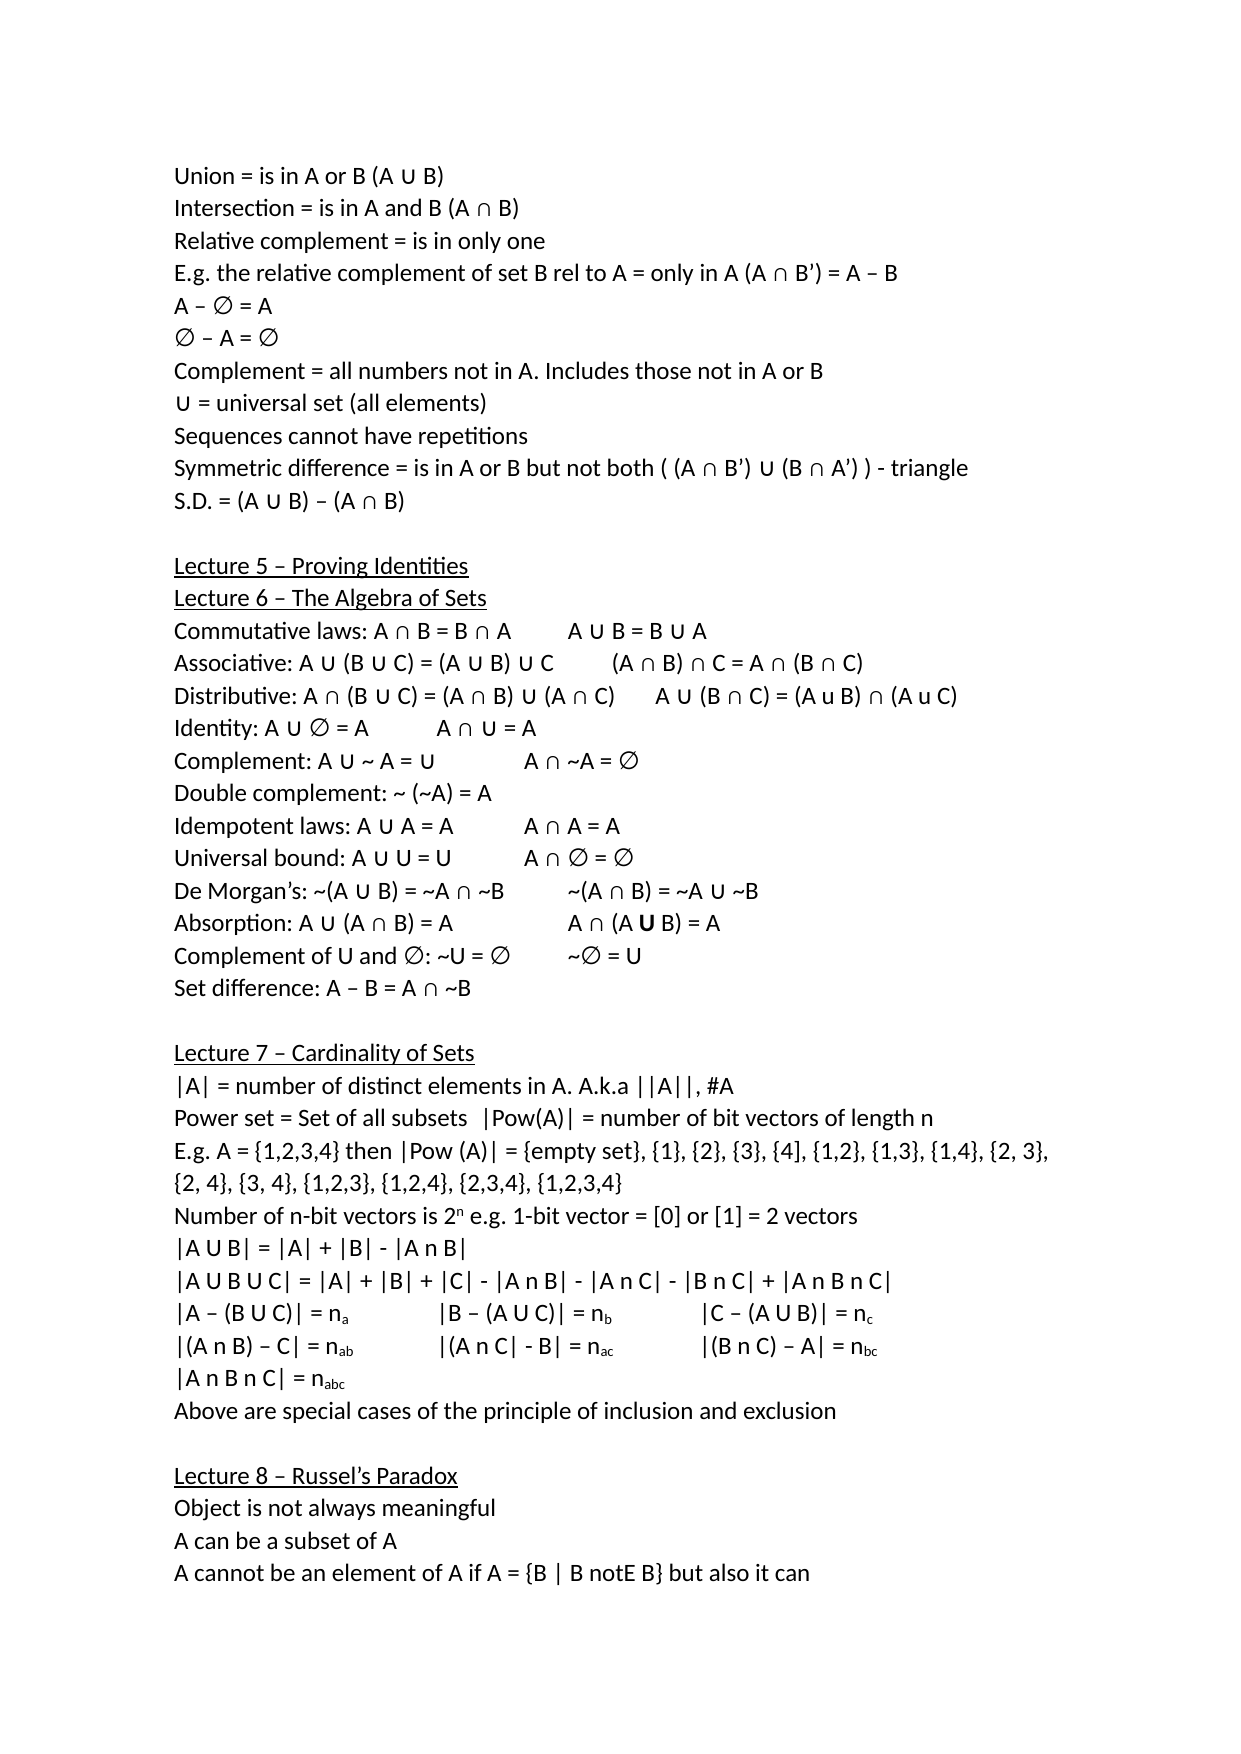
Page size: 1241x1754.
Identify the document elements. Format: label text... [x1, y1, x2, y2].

text Complement: A ∪ ~ A = ∪ A ∩ ~A = ∅ [174, 747, 1067, 779]
text A cannot be an element of A if A = {B | B notE B} but also it can [174, 1559, 1067, 1592]
text Above are special cases of the principle of inclusion and exclusion [174, 1397, 1067, 1429]
text Commutative laws: A ∩ B = B ∩ A A ∪ B = B ∪ A [174, 617, 1067, 649]
text Relative complement = is in only one [174, 227, 1067, 259]
text E.g. the relative complement of set B rel to A = only in A (A ∩ B’) = A – B [174, 259, 1067, 292]
text Number of n-bit vectors is 2n e.g. 1-bit vector = [0] or [1] = 2 vectors [174, 1202, 1067, 1234]
text Universal bound: A ∪ U = U A ∩ ∅ = ∅ [174, 844, 1067, 877]
text |(A n B) – C| = nab |(A n C| - B| = nac |(B n C) – A| = nbc [174, 1332, 1067, 1364]
text Lecture 7 – Cardinality of Sets [174, 1039, 1067, 1072]
text Power set = Set of all subsets |Pow(A)| = number of bit vectors of length n [174, 1104, 1067, 1137]
text |A U B| = |A| + |B| - |A n B| [174, 1234, 1067, 1267]
text E.g. A = {1,2,3,4} then |Pow (A)| = {empty set}, {1}, {2}, {3}, {4], {1,2}, {1,3}, {1,4}, {2, 3}, {2, 4}, {3, 4}, {1,2,3}, {1,2,4}, {2,3,4}, {1,2,3,4} [174, 1137, 1067, 1202]
text Union = is in A or B (A ∪ B) [174, 162, 1067, 194]
text Lecture 6 – The Algebra of Sets [174, 584, 1067, 617]
text Double complement: ~ (~A) = A [174, 779, 1067, 812]
text |A| = number of distinct elements in A. A.k.a ||A||, #A [174, 1072, 1067, 1104]
text Distributive: A ∩ (B ∪ C) = (A ∩ B) ∪ (A ∩ C) A ∪ (B ∩ C) = (A u B) ∩ (A u C) [174, 682, 1067, 714]
text A – ∅ = A [174, 292, 1067, 324]
text S.D. = (A ∪ B) – (A ∩ B) [174, 487, 1067, 519]
text Idempotent laws: A ∪ A = A A ∩ A = A [174, 812, 1067, 844]
text Symmetric difference = is in A or B but not both ( (A ∩ B’) ∪ (B ∩ A’) ) - triangle [174, 454, 1067, 487]
text Lecture 8 – Russel’s Paradox [174, 1462, 1067, 1494]
text Lecture 5 – Proving Identities [174, 552, 1067, 584]
text |A U B U C| = |A| + |B| + |C| - |A n B| - |A n C| - |B n C| + |A n B n C| [174, 1267, 1067, 1299]
text |A – (B U C)| = na |B – (A U C)| = nb |C – (A U B)| = nc [174, 1299, 1067, 1332]
text ∪ = universal set (all elements) [174, 389, 1067, 422]
text Absorption: A ∪ (A ∩ B) = A A ∩ (A U B) = A [174, 909, 1067, 942]
text A can be a subset of A [174, 1527, 1067, 1559]
text Associative: A ∪ (B ∪ C) = (A ∪ B) ∪ C (A ∩ B) ∩ C = A ∩ (B ∩ C) [174, 649, 1067, 682]
text Object is not always meaningful [174, 1494, 1067, 1527]
text Sequences cannot have repetitions [174, 422, 1067, 454]
text Identity: A ∪ ∅ = A A ∩ ∪ = A [174, 714, 1067, 747]
text |A n B n C| = nabc [174, 1364, 1067, 1397]
text Set difference: A – B = A ∩ ~B [174, 974, 1067, 1007]
text De Morgan’s: ~(A ∪ B) = ~A ∩ ~B ~(A ∩ B) = ~A ∪ ~B [174, 877, 1067, 909]
text ∅ – A = ∅ [174, 324, 1067, 357]
text Complement = all numbers not in A. Includes those not in A or B [174, 357, 1067, 389]
text Intersection = is in A and B (A ∩ B) [174, 194, 1067, 227]
text Complement of U and ∅: ~U = ∅ ~∅ = U [174, 942, 1067, 974]
